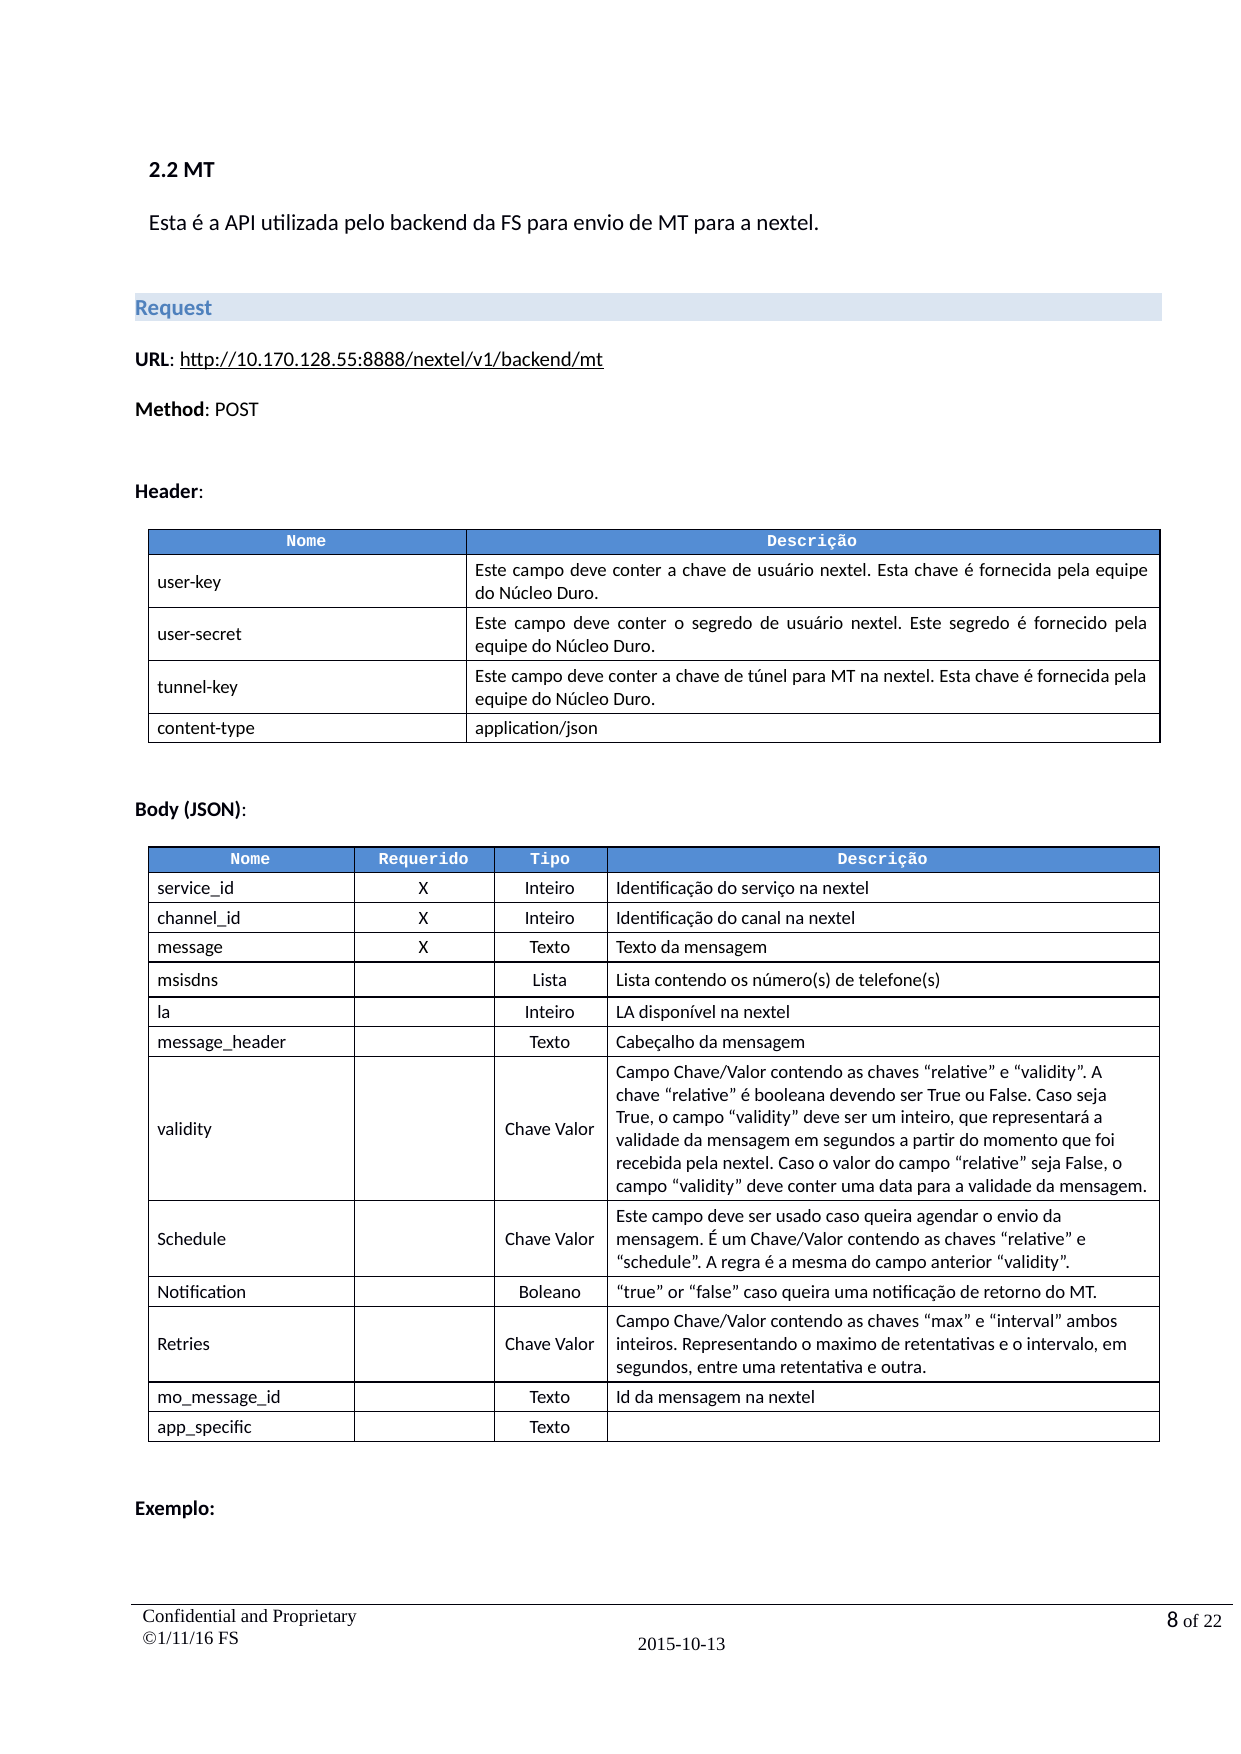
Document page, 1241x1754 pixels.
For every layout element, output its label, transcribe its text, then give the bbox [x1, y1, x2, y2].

table_cell Chave Valor [495, 1307, 607, 1381]
table_cell user-secret [149, 608, 466, 660]
table_header Descrição [608, 848, 1159, 872]
table_cell Identificação do canal na nextel [608, 903, 1159, 932]
table_cell application/json [467, 714, 1159, 742]
table_header Nome [149, 530, 466, 554]
table_cell “true” or “false” caso queira uma notificação de retorno do MT. [608, 1277, 1159, 1306]
table_cell Campo Chave/Valor contendo as chaves “relative” e “validity”. A chave “relative” é booleana devendo ser True ou False. Caso seja True, o campo “validity” deve ser um inteiro, que representará a validade da mensagem em segundos a partir do momento que foi recebida pela nextel. Caso o valor do campo “relative” seja False, o campo “validity” deve conter uma data para a validade da mensagem. [608, 1057, 1159, 1200]
table_cell Identificação do serviço na nextel [608, 873, 1159, 902]
table_cell Id da mensagem na nextel [608, 1383, 1159, 1411]
table_cell Notification [149, 1277, 354, 1306]
table_header Tipo [495, 848, 607, 872]
text Body (JSON): [135, 796, 1162, 822]
text URL: http://10.170.128.55:8888/nextel/v1/backend/mt [135, 346, 1162, 371]
table_cell Este campo deve ser usado caso queira agendar o envio da mensagem. É um Chave/Valor contendo as chaves “relative” e “schedule”. A regra é a mesma do campo anterior “validity”. [608, 1201, 1159, 1276]
table_cell Inteiro [495, 903, 607, 932]
table_cell service_id [149, 873, 354, 902]
table_header Nome [149, 848, 354, 872]
table_cell [355, 1383, 494, 1411]
table_cell user-key [149, 555, 466, 607]
text Request [135, 293, 1162, 321]
table_cell mo_message_id [149, 1383, 354, 1411]
table_cell Texto [495, 1027, 607, 1056]
table_header Descrição [467, 530, 1159, 554]
table_cell msisdns [149, 963, 354, 996]
table_cell Texto da mensagem [608, 933, 1159, 961]
table_cell [355, 998, 494, 1026]
table_cell LA disponível na nextel [608, 998, 1159, 1026]
table_cell Texto [495, 1412, 607, 1441]
text Esta é a API utilizada pelo backend da FS para envio de MT para a nextel. [149, 208, 1162, 268]
table_cell tunnel-key [149, 661, 466, 712]
table_header Requerido [355, 848, 494, 872]
table_cell Lista [495, 963, 607, 996]
table_cell content-type [149, 714, 466, 742]
text Exemplo: [135, 1495, 1162, 1520]
table_cell channel_id [149, 903, 354, 932]
text Header: [135, 479, 1162, 504]
table_cell Boleano [495, 1277, 607, 1306]
table_cell la [149, 998, 354, 1026]
table_cell Texto [495, 933, 607, 961]
table_cell app_specific [149, 1412, 354, 1441]
table_cell Texto [495, 1383, 607, 1411]
table_cell [355, 963, 494, 996]
table_cell [355, 1201, 494, 1276]
table_cell Schedule [149, 1201, 354, 1276]
table_cell X [355, 873, 494, 902]
table_cell [355, 1027, 494, 1056]
table_cell Este campo deve conter o segredo de usuário nextel. Este segredo é fornecido pela equipe do Núcleo Duro. [467, 608, 1159, 660]
table_cell Lista contendo os número(s) de telefone(s) [608, 963, 1159, 996]
table_cell X [355, 903, 494, 932]
table_cell [355, 1412, 494, 1441]
table_cell Inteiro [495, 998, 607, 1026]
table_cell Cabeçalho da mensagem [608, 1027, 1159, 1056]
text Method: POST [135, 396, 1162, 454]
table_cell [355, 1277, 494, 1306]
text 2.2 MT [149, 155, 1162, 183]
table_cell Este campo deve conter a chave de usuário nextel. Esta chave é fornecida pela equipe do Núcleo Duro. [467, 555, 1159, 607]
table_cell Campo Chave/Valor contendo as chaves “max” e “interval” ambos inteiros. Representando o maximo de retentativas e o intervalo, em segundos, entre uma retentativa e outra. [608, 1307, 1159, 1381]
table_cell Chave Valor [495, 1057, 607, 1200]
table_cell message_header [149, 1027, 354, 1056]
table_cell [355, 1307, 494, 1381]
table_cell Este campo deve conter a chave de túnel para MT na nextel. Esta chave é fornecida pela equipe do Núcleo Duro. [467, 661, 1159, 712]
table_cell [355, 1057, 494, 1200]
table_cell X [355, 933, 494, 961]
table_cell Chave Valor [495, 1201, 607, 1276]
table_cell validity [149, 1057, 354, 1200]
table_cell Inteiro [495, 873, 607, 902]
table_cell Retries [149, 1307, 354, 1381]
table_cell message [149, 933, 354, 961]
table_cell [608, 1412, 1159, 1441]
